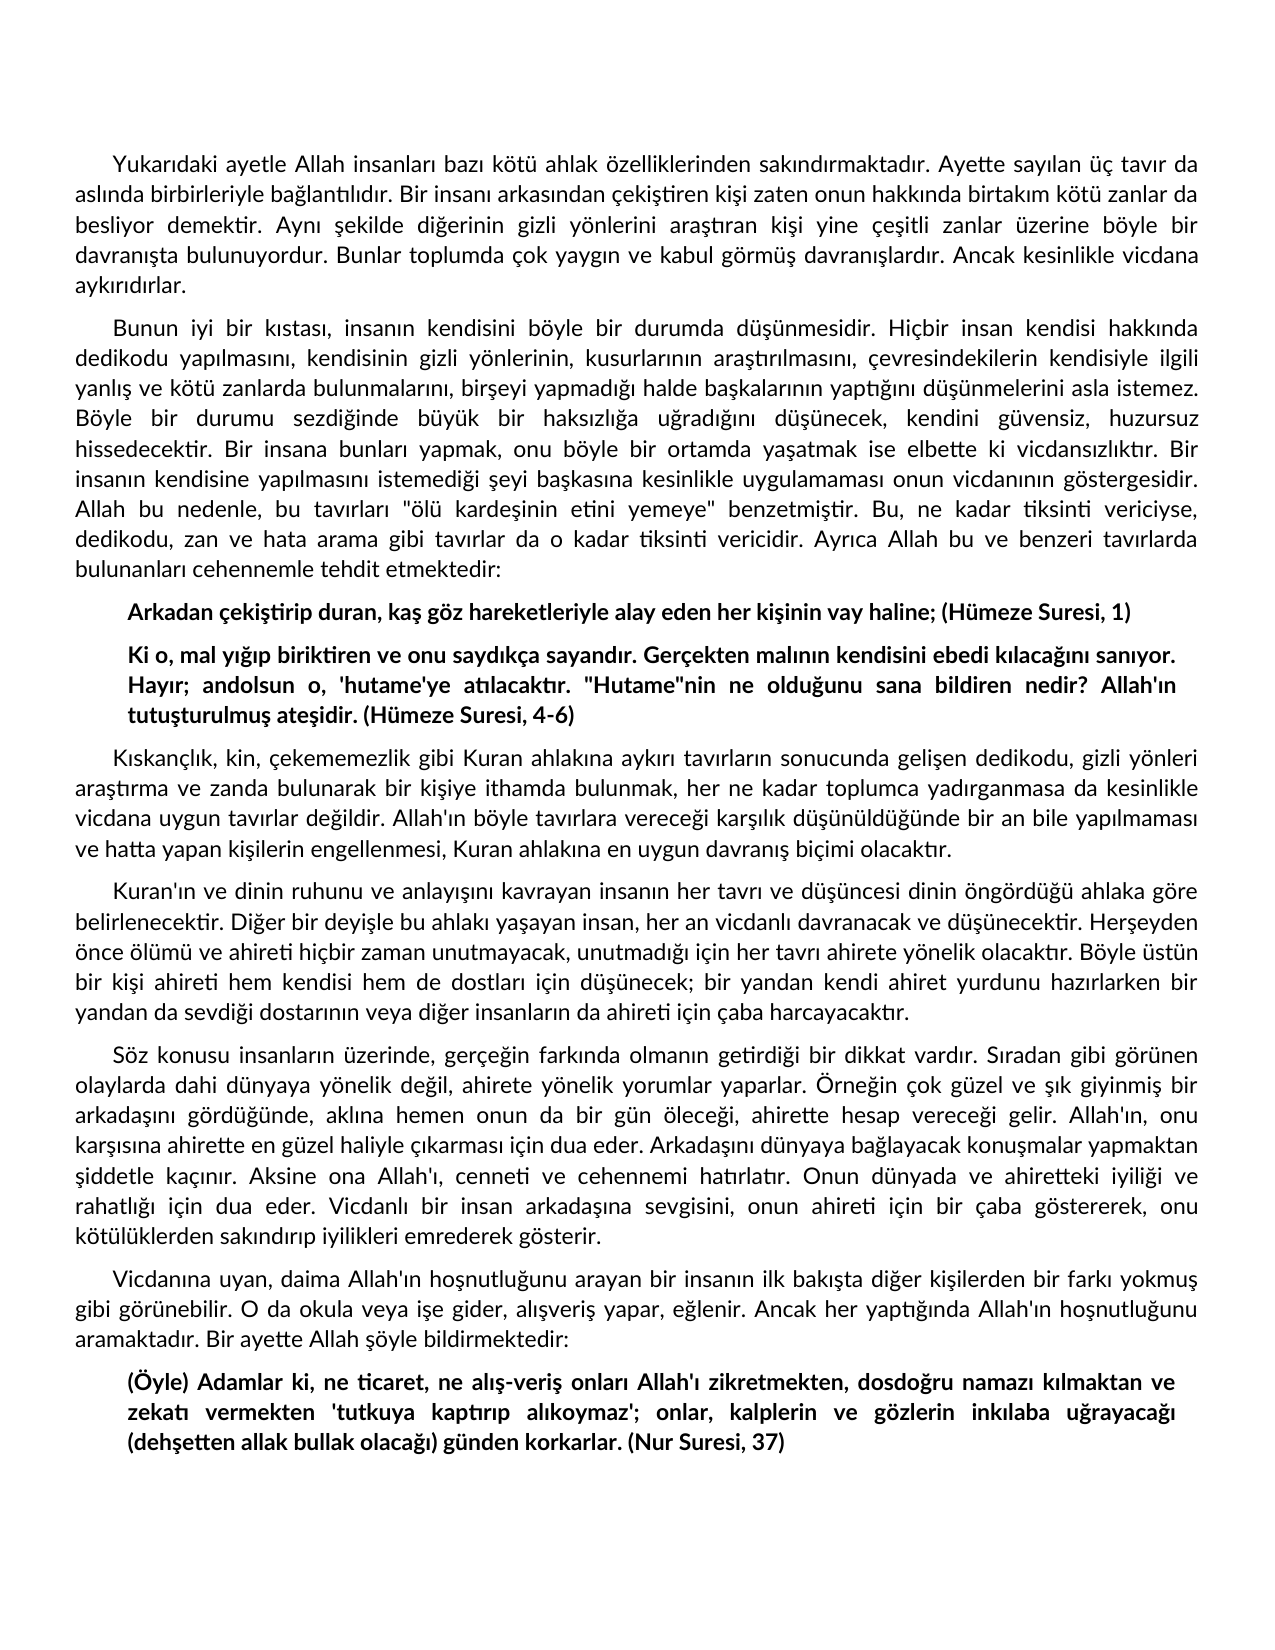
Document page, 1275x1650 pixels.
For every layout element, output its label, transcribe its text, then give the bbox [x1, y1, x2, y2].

text Vicdanına uyan, daima Allah'ın hoşnutluğunu arayan bir insanın ilk bakışta diğer kişilerden bir farkı yokmuş gibi görünebilir. O da okula veya işe gider, alışveriş yapar, eğlenir. Ancak her yaptığında Allah'ın hoşnutluğunu aramaktadır. Bir ayette Allah şöyle bildirmektedir: [75, 1264, 1200, 1352]
text Bunun iyi bir kıstası, insanın kendisini böyle bir durumda düşünmesidir. Hiçbir insan kendisi hakkında dedikodu yapılmasını, kendisinin gizli yönlerinin, kusurlarının araştırılmasını, çevresindekilerin kendisiyle ilgili yanlış ve kötü zanlarda bulunmalarını, birşeyi yapmadığı halde başkalarının yaptığını düşünmelerini asla istemez. Böyle bir durumu sezdiğinde büyük bir haksızlığa uğradığını düşünecek, kendini güvensiz, huzursuz hissedecektir. Bir insana bunları yapmak, onu böyle bir ortamda yaşatmak ise elbette ki vicdansızlıktır. Bir insanın kendisine yapılmasını istemediği şeyi başkasına kesinlikle uygulamaması onun vicdanının göstergesidir. Allah bu nedenle, bu tavırları "ölü kardeşinin etini yemeye" benzetmiştir. Bu, ne kadar tiksinti vericiyse, dedikodu, zan ve hata arama gibi tavırlar da o kadar tiksinti vericidir. Ayrıca Allah bu ve benzeri tavırlarda bulunanları cehennemle tehdit etmektedir: [75, 313, 1200, 583]
text Kıskançlık, kin, çekememezlik gibi Kuran ahlakına aykırı tavırların sonucunda gelişen dedikodu, gizli yönleri araştırma ve zanda bulunarak bir kişiye ithamda bulunmak, her ne kadar toplumca yadırganmasa da kesinlikle vicdana uygun tavırlar değildir. Allah'ın böyle tavırlara vereceği karşılık düşünüldüğünde bir an bile yapılmaması ve hatta yapan kişilerin engellenmesi, Kuran ahlakına en uygun davranış biçimi olacaktır. [75, 744, 1200, 862]
text Kuran'ın ve dinin ruhunu ve anlayışını kavrayan insanın her tavrı ve düşüncesi dinin öngördüğü ahlaka göre belirlenecektir. Diğer bir deyişle bu ahlakı yaşayan insan, her an vicdanlı davranacak ve düşünecektir. Herşeyden önce ölümü ve ahireti hiçbir zaman unutmayacak, unutmadığı için her tavrı ahirete yönelik olacaktır. Böyle üstün bir kişi ahireti hem kendisi hem de dostları için düşünecek; bir yandan kendi ahiret yurdunu hazırlarken bir yandan da sevdiği dostarının veya diğer insanların da ahireti için çaba harcayacaktır. [75, 877, 1200, 1025]
text Arkadan çekiştirip duran, kaş göz hareketleriyle alay eden her kişinin vay haline; (Hümeze Suresi, 1) [127, 598, 1177, 625]
text Söz konusu insanların üzerinde, gerçeğin farkında olmanın getirdiği bir dikkat vardır. Sıradan gibi görünen olaylarda dahi dünyaya yönelik değil, ahirete yönelik yorumlar yaparlar. Örneğin çok güzel ve şık giyinmiş bir arkadaşını gördüğünde, aklına hemen onun da bir gün öleceği, ahirette hesap vereceği gelir. Allah'ın, onu karşısına ahirette en güzel haliyle çıkarması için dua eder. Arkadaşını dünyaya bağlayacak konuşmalar yapmaktan şiddetle kaçınır. Aksine ona Allah'ı, cenneti ve cehennemi hatırlatır. Onun dünyada ve ahiretteki iyiliği ve rahatlığı için dua eder. Vicdanlı bir insan arkadaşına sevgisini, onun ahireti için bir çaba göstererek, onu kötülüklerden sakındırıp iyilikleri emrederek gösterir. [75, 1041, 1200, 1249]
text (Öyle) Adamlar ki, ne ticaret, ne alış-veriş onları Allah'ı zikretmekten, dosdoğru namazı kılmaktan ve zekatı vermekten 'tutkuya kaptırıp alıkoymaz'; onlar, kalplerin ve gözlerin inkılaba uğrayacağı (dehşetten allak bullak olacağı) günden korkarlar. (Nur Suresi, 37) [127, 1368, 1177, 1456]
text Yukarıdaki ayetle Allah insanları bazı kötü ahlak özelliklerinden sakındırmaktadır. Ayette sayılan üç tavır da aslında birbirleriyle bağlantılıdır. Bir insanı arkasından çekiştiren kişi zaten onun hakkında birtakım kötü zanlar da besliyor demektir. Aynı şekilde diğerinin gizli yönlerini araştıran kişi yine çeşitli zanlar üzerine böyle bir davranışta bulunuyordur. Bunlar toplumda çok yaygın ve kabul görmüş davranışlardır. Ancak kesinlikle vicdana aykırıdırlar. [75, 150, 1200, 298]
text Ki o, mal yığıp biriktiren ve onu saydıkça sayandır. Gerçekten malının kendisini ebedi kılacağını sanıyor. Hayır; andolsun o, 'hutame'ye atılacaktır. "Hutame"nin ne olduğunu sana bildiren nedir? Allah'ın tutuşturulmuş ateşidir. (Hümeze Suresi, 4-6) [127, 641, 1177, 728]
